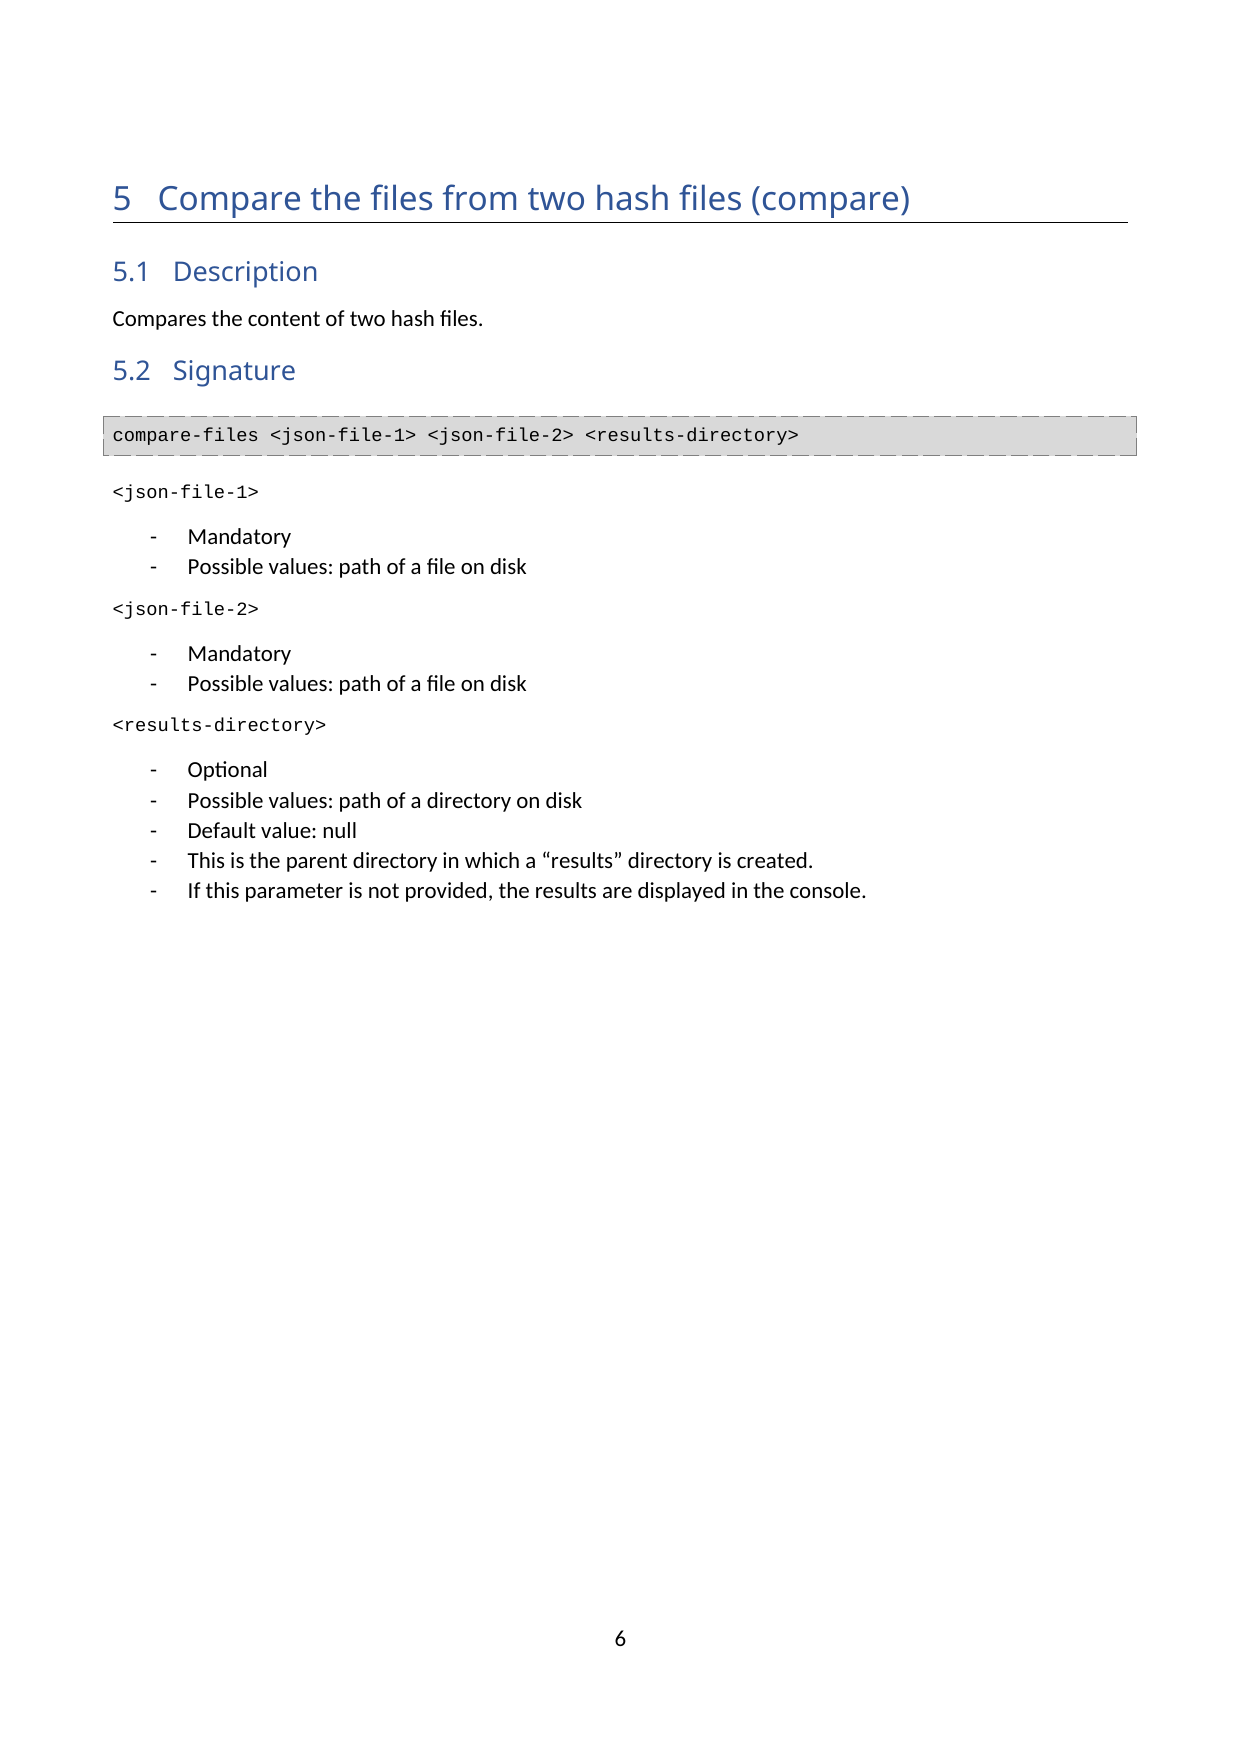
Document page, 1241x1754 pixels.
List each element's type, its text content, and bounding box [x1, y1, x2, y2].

list Mandatory [150, 639, 1128, 667]
text Compares the content of two hash files. [112, 304, 1128, 332]
text compare-files <json-file-1> <json-file-2> <results-directory> [103, 416, 1137, 456]
list If this parameter is not provided, the results are displayed in the console. [150, 876, 1128, 904]
list Optional [150, 756, 1128, 784]
text <json-file-1> [112, 483, 1128, 504]
list This is the parent directory in which a “results” directory is created. [150, 846, 1128, 874]
text <json-file-2> [112, 599, 1128, 621]
subtitle Compare the files from two hash files (compare) [112, 175, 1128, 223]
list Possible values: path of a directory on disk [150, 786, 1128, 814]
list Possible values: path of a file on disk [150, 552, 1128, 581]
subtitle Description [112, 252, 1128, 289]
subtitle Signature [112, 351, 1128, 388]
text <results-directory> [112, 716, 1128, 737]
list Mandatory [150, 522, 1128, 550]
list Default value: null [150, 816, 1128, 844]
list Possible values: path of a file on disk [150, 669, 1128, 697]
